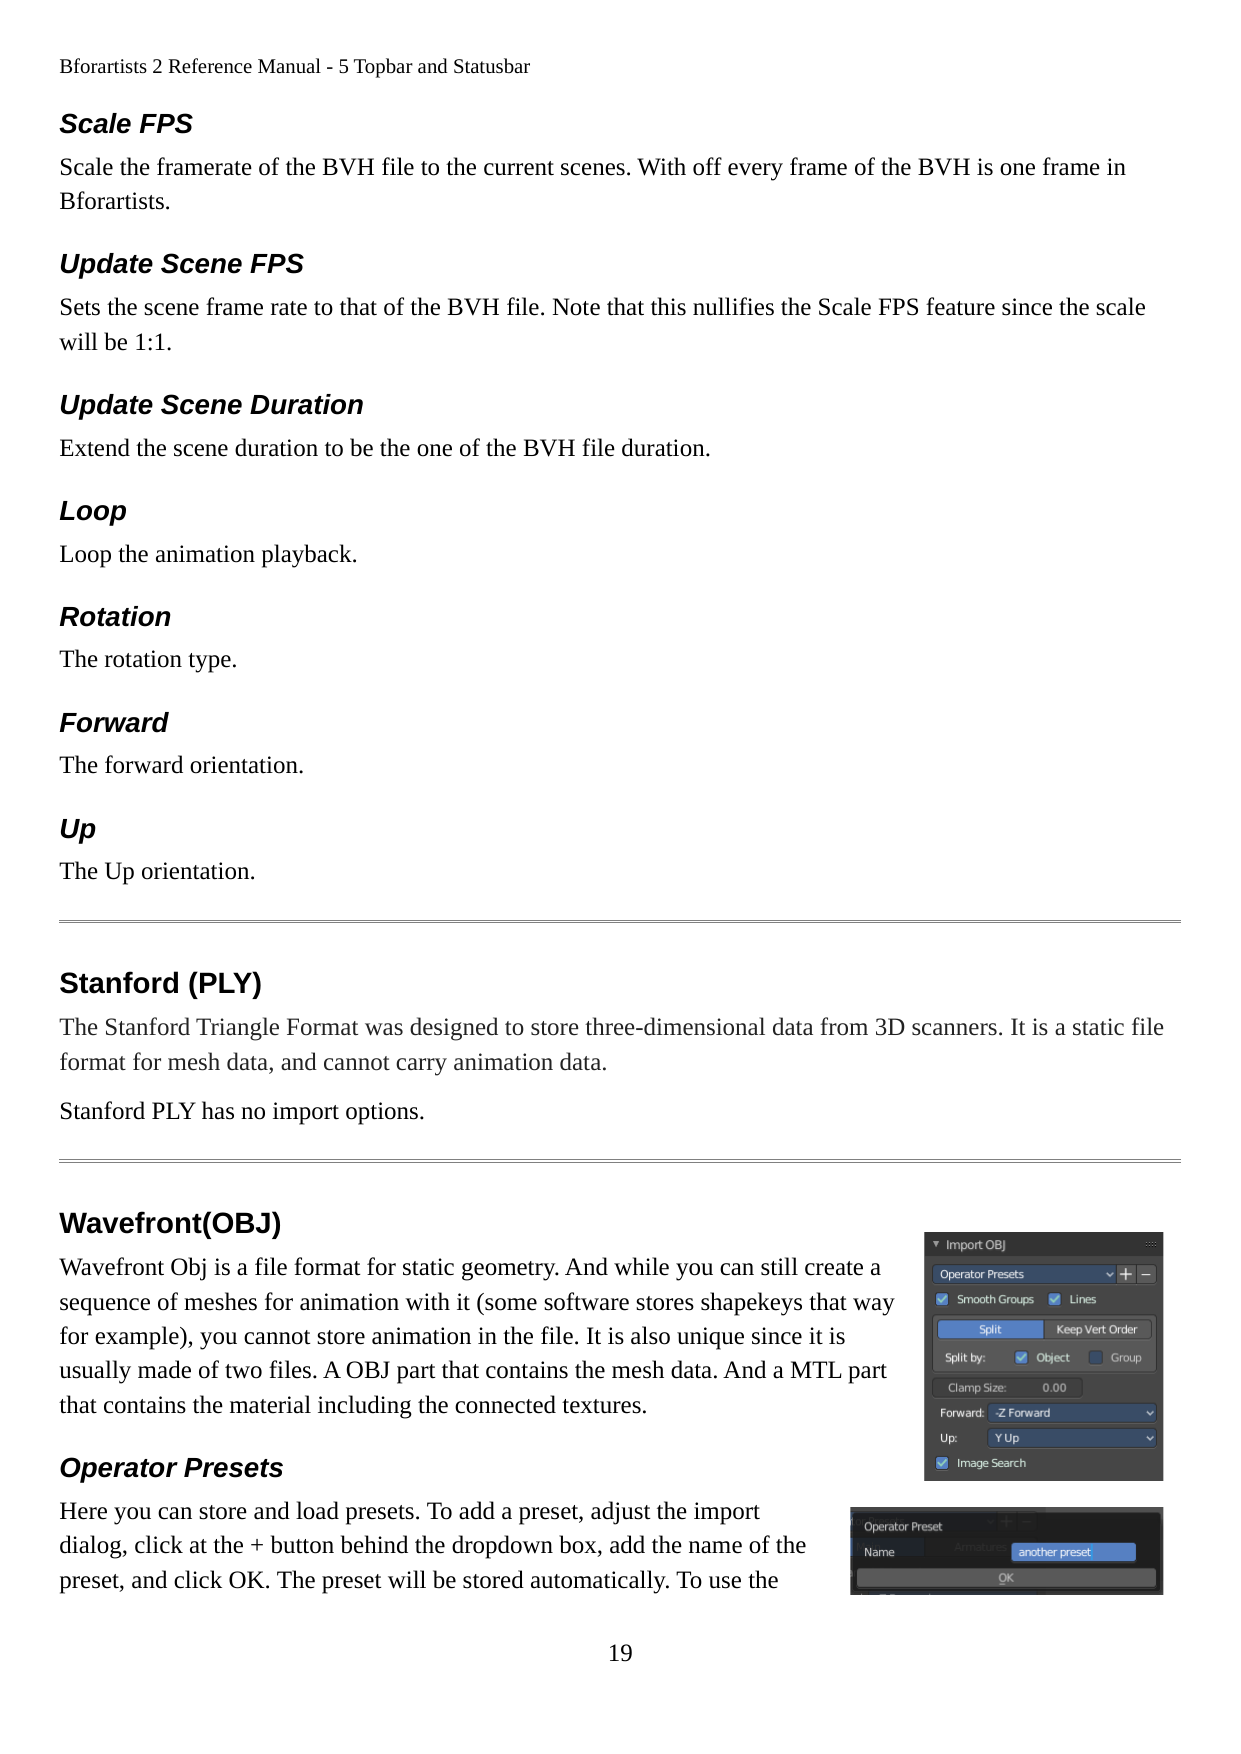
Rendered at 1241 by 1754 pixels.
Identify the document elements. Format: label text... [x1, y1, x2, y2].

subtitle Stanford (PLY) [59, 966, 1181, 1000]
text The rotation type. [59, 644, 1181, 673]
text The Up orientation. [59, 856, 1181, 885]
text Wavefront Obj is a file format for static geometry. And while you can still create a sequence of meshes for animation with it (some software stores shapekeys that way for example), you cannot store animation in the file. It is also unique since it is usually made of two files. A OBJ part that contains the mesh data. And a MTL part that contains the material including the connected textures. [59, 1252, 924, 1419]
subtitle Loop [59, 494, 1181, 526]
text Scale the framerate of the BVH file to the current scenes. With off every frame of the BVH is one frame in Bforartists. [59, 152, 1181, 215]
subtitle Up [59, 812, 1181, 844]
subtitle Forward [59, 706, 1181, 738]
text Loop the animation playback. [59, 539, 1181, 567]
text The Stanford Triangle Format was designed to store three-dimensional data from 3D scanners. It is a static file format for mesh data, and cannot carry animation data. [59, 1012, 1181, 1076]
text Extend the scene duration to be the one of the BVH file duration. [59, 433, 1181, 461]
text Sets the scene frame rate to that of the BVH file. Note that this nullifies the Scale FPS feature since the scale will be 1:1. [59, 292, 1181, 356]
picture [924, 1232, 1164, 1481]
subtitle Wavefront(OBJ) [59, 1206, 1181, 1239]
subtitle Operator Presets [59, 1452, 1181, 1483]
subtitle Rotation [59, 600, 1181, 632]
picture [850, 1507, 1164, 1595]
text The forward orientation. [59, 751, 1181, 779]
subtitle Scale FPS [59, 107, 1181, 139]
subtitle Update Scene Duration [59, 388, 1181, 420]
subtitle Update Scene FPS [59, 248, 1181, 280]
text Stanford PLY has no import options. [59, 1096, 1181, 1125]
text Here you can store and load presets. To add a preset, adjust the import dialog, click at the + button behind the dropdown box, add the name of the preset, and click OK. The preset will be stored automatically. To use the [59, 1496, 1181, 1594]
